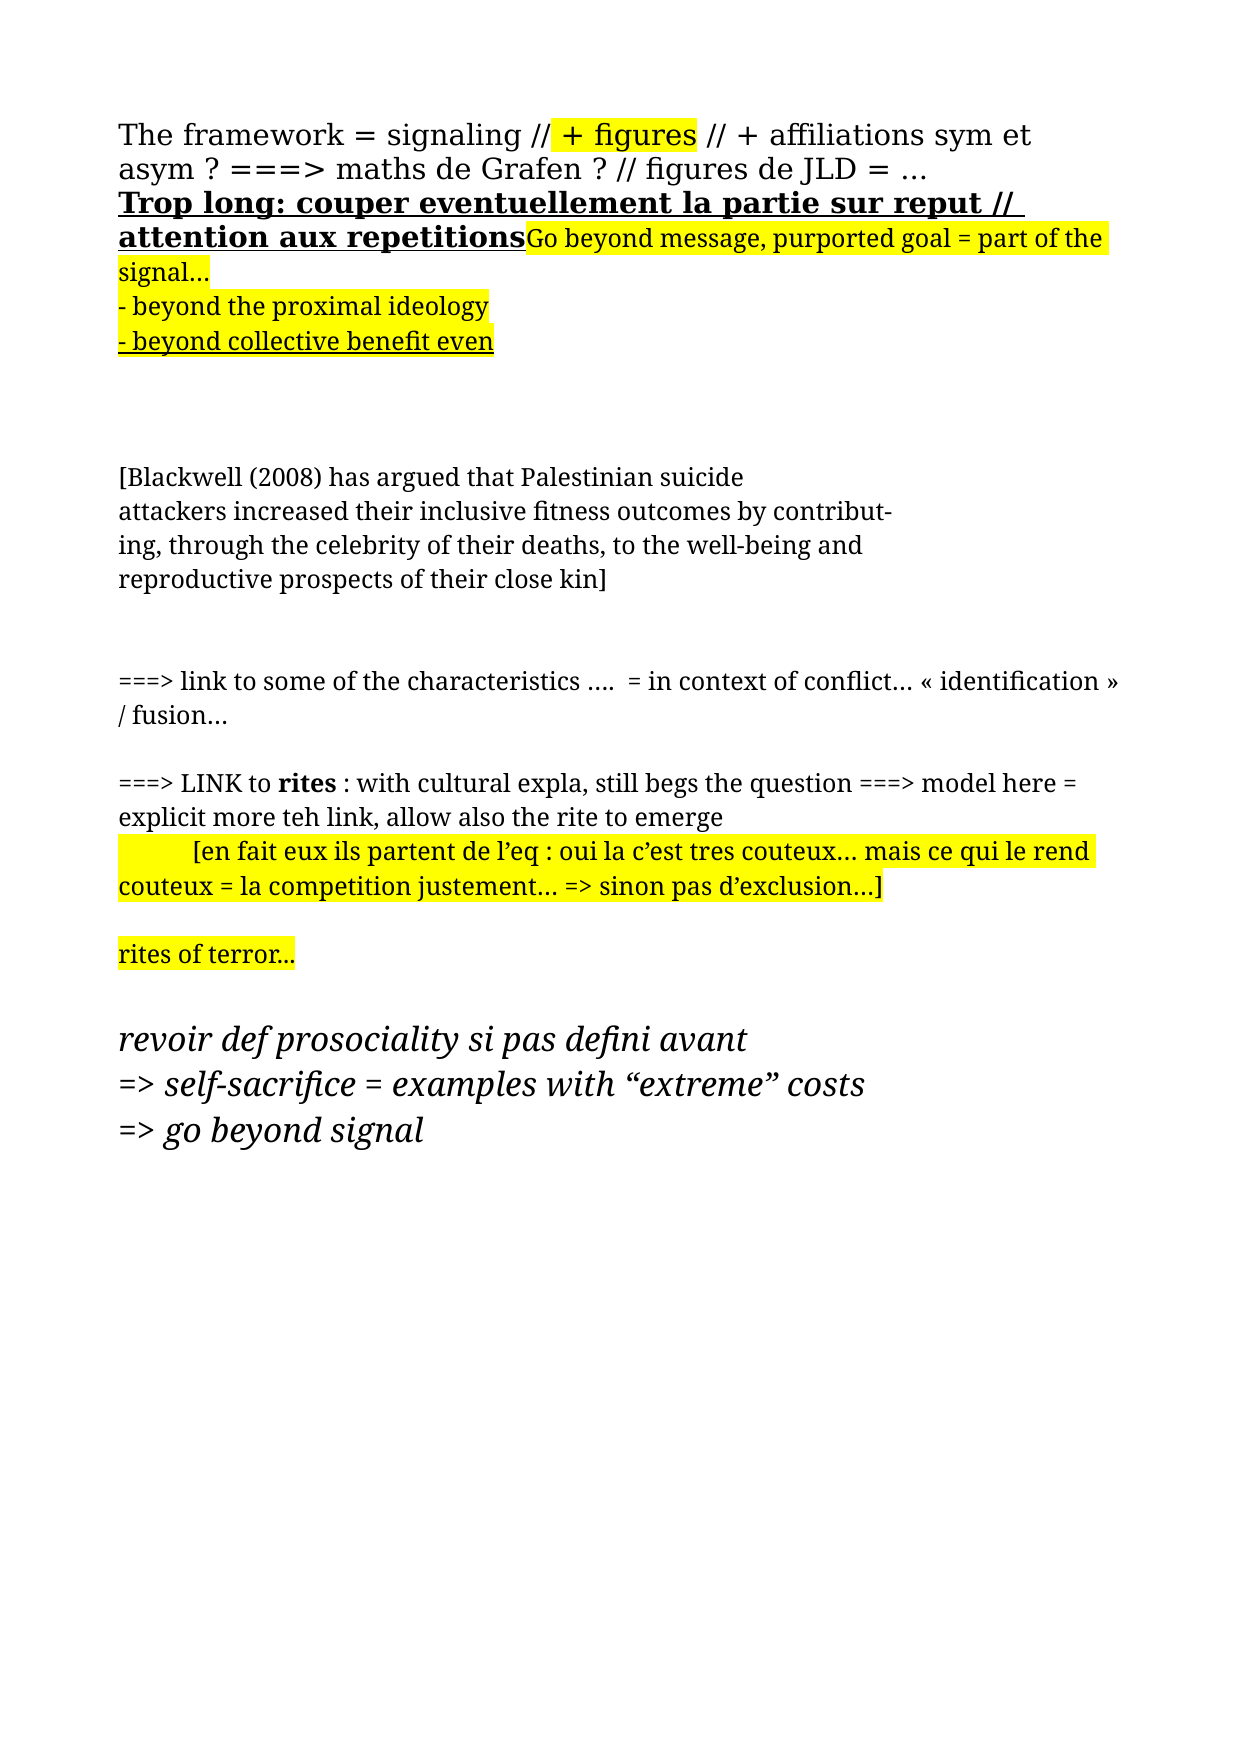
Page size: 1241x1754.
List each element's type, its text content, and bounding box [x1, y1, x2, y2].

text [en fait eux ils partent de l’eq : oui la c’est tres couteux… mais ce qui le rend couteux = la competition justement… => sinon pas d’exclusion…] [118, 834, 1122, 902]
text ===> link to some of the characteristics …. = in context of conflict… « identification » / fusion… [118, 664, 1122, 732]
text reproductive prospects of their close kin] [118, 562, 1122, 596]
text - beyond collective benefit even [118, 323, 1122, 357]
text rites of terror... revoir def prosociality si pas defini avant [118, 902, 1122, 1061]
text ===> LINK to rites : with cultural expla, still begs the question ===> model here = explicit more teh link, allow also the rite to emerge [118, 766, 1122, 834]
text - beyond the proximal ideology [118, 289, 1122, 323]
text => go beyond signal [118, 1107, 1122, 1152]
text The framework = signaling // + figures // + affiliations sym et asym ? ===> maths de Grafen ? // figures de JLD = ... [118, 118, 1122, 186]
text attackers increased their inclusive fitness outcomes by contribut- [118, 493, 1122, 527]
text ing, through the celebrity of their deaths, to the well-being and [118, 527, 1122, 562]
text [Blackwell (2008) has argued that Palestinian suicide [118, 459, 1122, 493]
text Trop long: couper eventuellement la partie sur reput // attention aux repetitionsGo beyond message, purported goal = part of the signal… [118, 186, 1122, 289]
text => self-sacrifice = examples with “extreme” costs [118, 1061, 1122, 1107]
